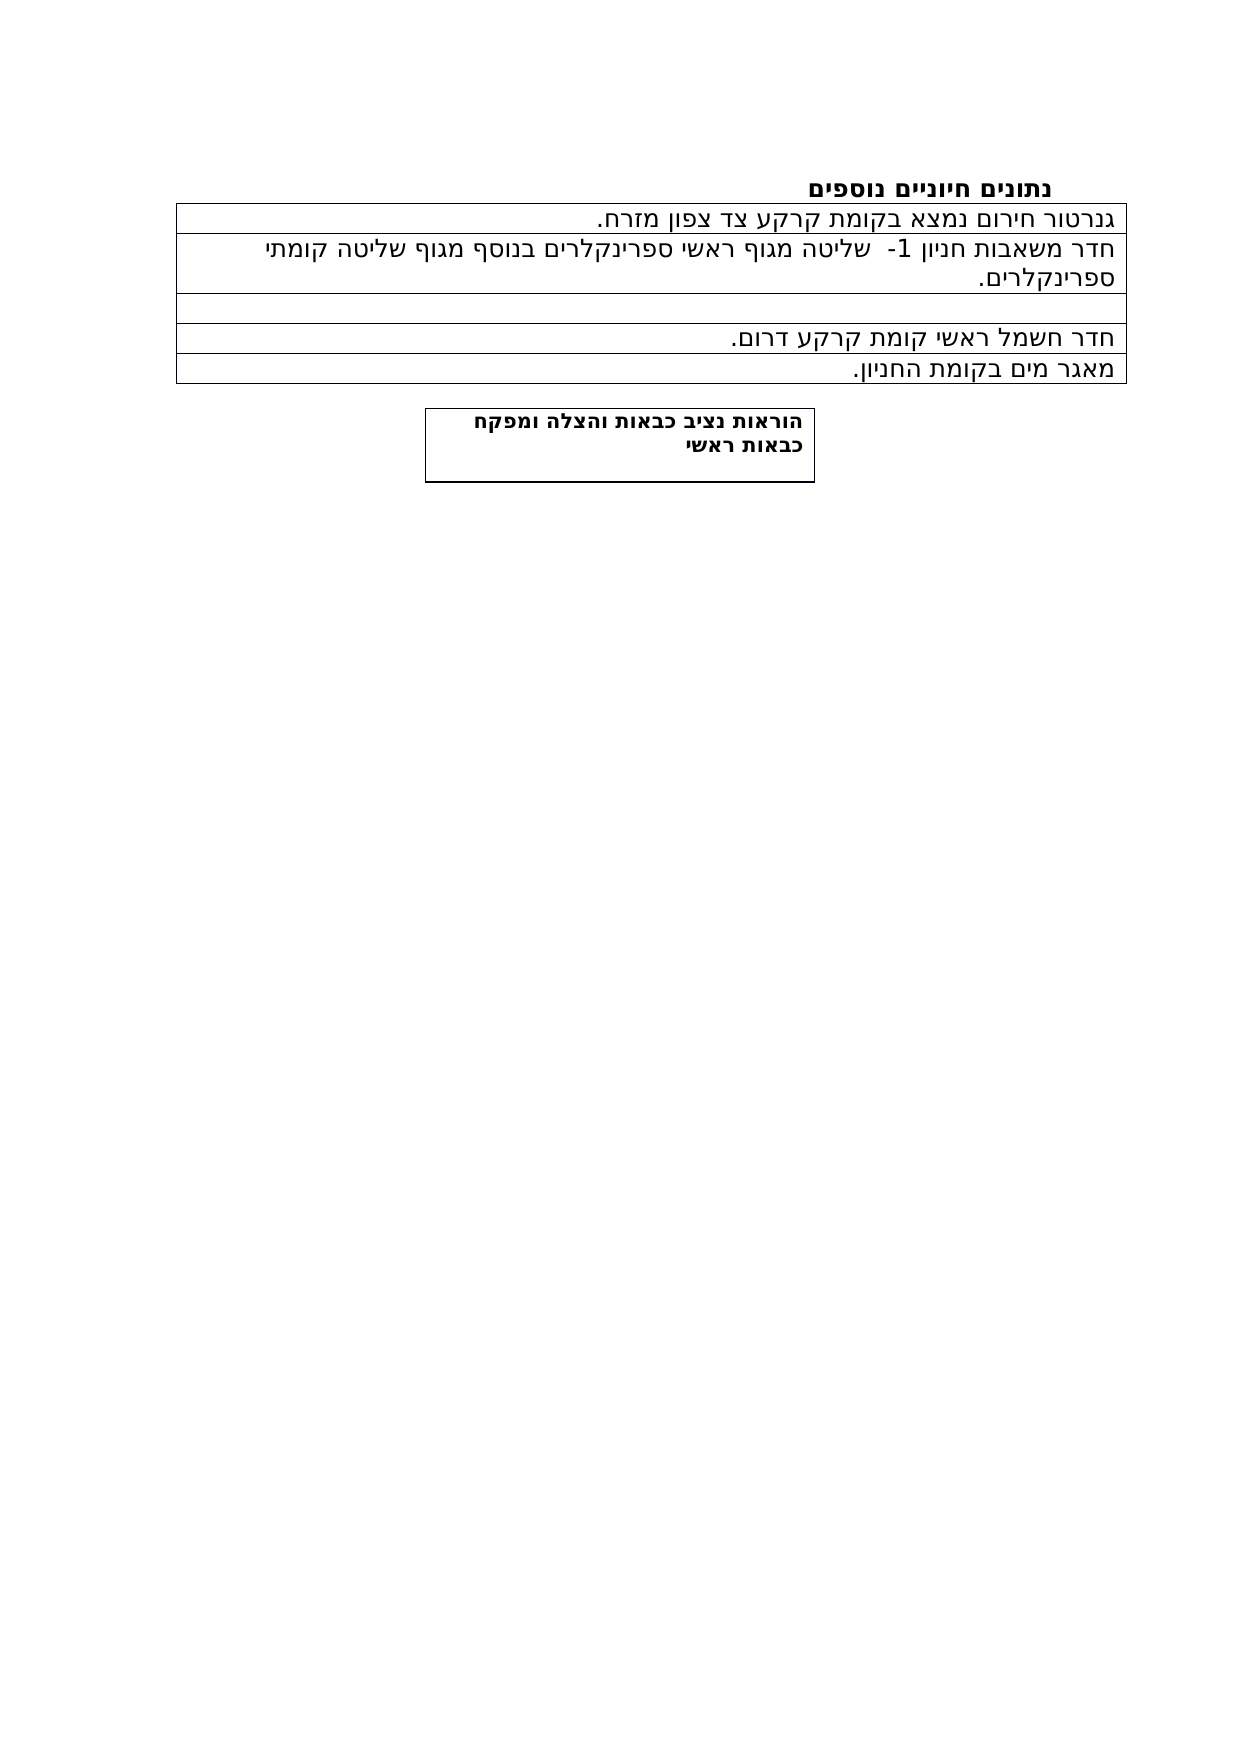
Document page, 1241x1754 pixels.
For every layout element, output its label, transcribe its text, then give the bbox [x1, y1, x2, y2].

table_cell [177, 294, 1126, 322]
table_cell חדר משאבות חניון 1- שליטה מגוף ראשי ספרינקלרים בנוסף מגוף שליטה קומתי ספרינקלרים. [177, 234, 1126, 293]
table_header הוראות נציב כבאות והצלה ומפקח כבאות ראשי [426, 409, 814, 481]
table_cell מאגר מים בקומת החניון. [177, 354, 1126, 383]
text נתונים חיוניים נוספים [187, 174, 1053, 203]
table_header גנרטור חירום נמצא בקומת קרקע צד צפון מזרח. [177, 204, 1126, 233]
table_cell חדר חשמל ראשי קומת קרקע דרום. [177, 324, 1126, 353]
